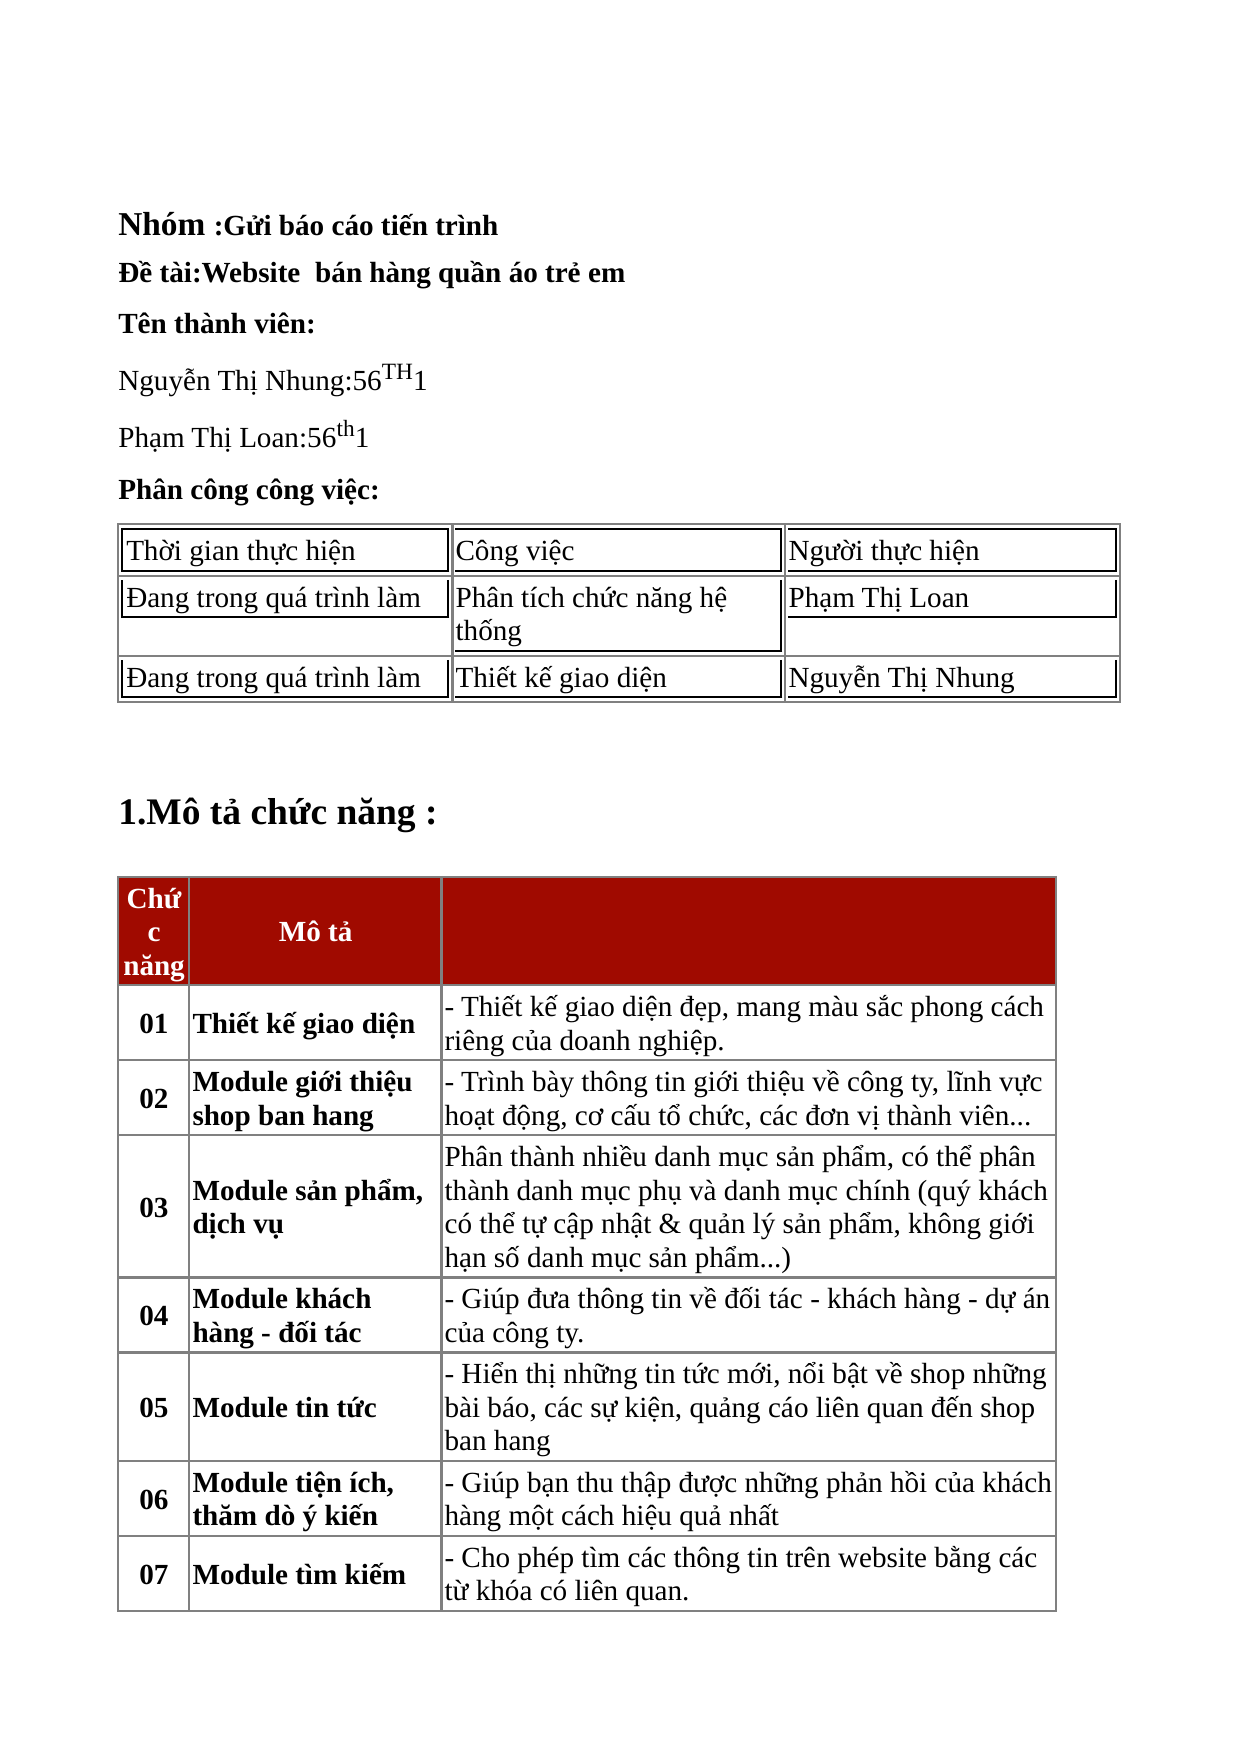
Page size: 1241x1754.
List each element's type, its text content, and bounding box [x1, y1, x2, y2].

table_cell Phạm Thị Loan [786, 577, 1119, 655]
table_cell - Thiết kế giao diện đẹp, mang màu sắc phong cách riêng của doanh nghiệp. [443, 986, 1055, 1059]
table_cell 04 [119, 1279, 188, 1351]
table_cell - Giúp đưa thông tin về đối tác - khách hàng - dự án của công ty. [443, 1279, 1055, 1351]
table_cell Module tiện ích, thăm dò ý kiến [190, 1462, 440, 1535]
table_cell 03 [119, 1136, 188, 1276]
table_cell - Giúp bạn thu thập được những phản hồi của khách hàng một cách hiệu quả nhất [443, 1462, 1055, 1535]
table_cell 06 [119, 1462, 188, 1535]
table_cell Thiết kế giao diện [190, 986, 440, 1059]
table_header Công việc [454, 525, 784, 575]
table_cell Đang trong quá trình làm [119, 577, 451, 655]
table_cell Phân tích chức năng hệ thống [454, 577, 784, 655]
text Nhóm :Gửi báo cáo tiến trình [118, 204, 1122, 243]
table_header Thời gian thực hiện [119, 525, 451, 575]
table_header Người thực hiện [786, 525, 1119, 575]
table_header Chức năng [119, 878, 188, 984]
table_header [443, 878, 1055, 984]
table_cell 05 [119, 1354, 188, 1460]
table_cell 07 [119, 1537, 188, 1610]
text Tên thành viên: [118, 306, 1122, 340]
text Phân công công việc: [118, 472, 1122, 506]
table_cell Thiết kế giao diện [454, 657, 784, 701]
table_cell Module giới thiệu shop ban hang [190, 1061, 440, 1134]
table_cell Module tìm kiếm [190, 1537, 440, 1610]
table_header Mô tả [190, 878, 440, 984]
table_cell Module tin tức [190, 1354, 440, 1460]
table_cell - Cho phép tìm các thông tin trên website bằng các từ khóa có liên quan. [443, 1537, 1055, 1610]
table_cell - Hiển thị những tin tức mới, nổi bật về shop những bài báo, các sự kiện, quảng cáo liên quan đến shop ban hang [443, 1354, 1055, 1460]
text Nguyễn Thị Nhung:56TH1 [118, 357, 1122, 396]
table_cell Module sản phẩm, dịch vụ [190, 1136, 440, 1276]
table_cell Phân thành nhiều danh mục sản phẩm, có thể phân thành danh mục phụ và danh mục chính (quý khách có thể tự cập nhật & quản lý sản phẩm, không giới hạn số danh mục sản phẩm...) [443, 1136, 1055, 1276]
table_cell 02 [119, 1061, 188, 1134]
table_cell Nguyễn Thị Nhung [786, 657, 1119, 701]
table_cell Module khách hàng - đối tác [190, 1279, 440, 1351]
table_cell Đang trong quá trình làm [119, 657, 451, 701]
text Phạm Thị Loan:56th1 [118, 415, 1122, 454]
text Đề tài:Website bán hàng quần áo trẻ em [118, 255, 1122, 289]
text 1.Mô tả chức năng : [118, 789, 1122, 833]
table_cell 01 [119, 986, 188, 1059]
table_cell - Trình bày thông tin giới thiệu về công ty, lĩnh vực hoạt động, cơ cấu tổ chức, các đơn vị thành viên... [443, 1061, 1055, 1134]
